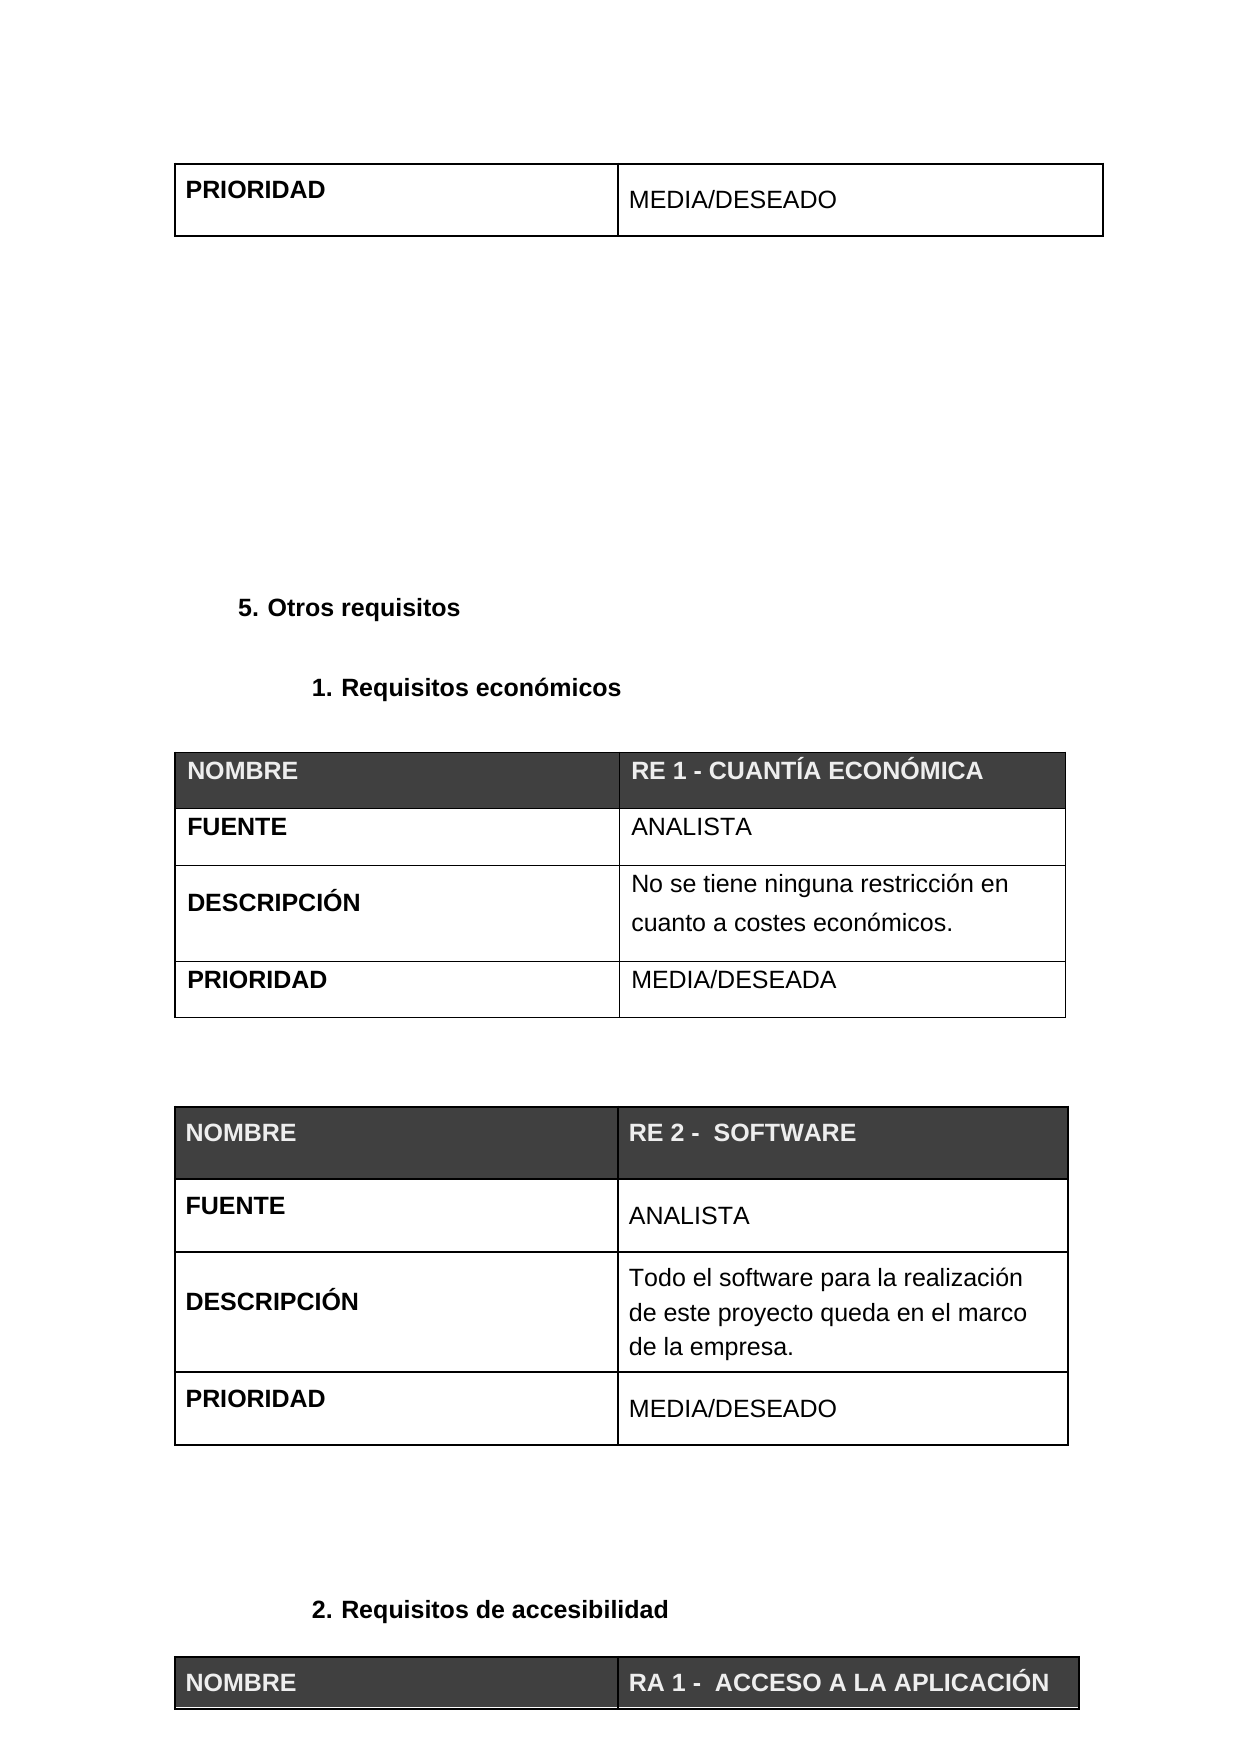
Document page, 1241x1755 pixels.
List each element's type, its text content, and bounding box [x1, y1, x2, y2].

table_header RE 1 - CUANTÍA ECONÓMICA [620, 753, 1065, 808]
table_cell DESCRIPCIÓN [176, 866, 619, 961]
table_header NOMBRE [176, 753, 619, 808]
table_cell No se tiene ninguna restricción en cuanto a costes económicos. [620, 866, 1065, 961]
table_cell FUENTE [176, 1180, 617, 1251]
table_cell Todo el software para la realización de este proyecto queda en el marco de la empresa. [619, 1253, 1067, 1371]
table_cell MEDIA/DESEADO [619, 1373, 1067, 1444]
table_cell PRIORIDAD [176, 962, 619, 1017]
table_cell MEDIA/DESEADA [620, 962, 1065, 1017]
table_header RE 2 - SOFTWARE [619, 1108, 1067, 1178]
table_cell ANALISTA [619, 1180, 1067, 1251]
table_header NOMBRE [176, 1658, 617, 1707]
table_cell PRIORIDAD [176, 165, 617, 235]
table_header RA 1 - ACCESO A LA APLICACIÓN [619, 1658, 1078, 1707]
list Requisitos de accesibilidad [312, 1595, 1065, 1624]
table_cell PRIORIDAD [176, 1373, 617, 1444]
table_cell ANALISTA [620, 809, 1065, 864]
table_cell MEDIA/DESEADO [619, 165, 1102, 235]
list Otros requisitos [238, 593, 1065, 622]
list Requisitos económicos [312, 672, 1065, 701]
table_cell FUENTE [176, 809, 619, 864]
table_cell DESCRIPCIÓN [176, 1253, 617, 1371]
table_header NOMBRE [176, 1108, 617, 1178]
